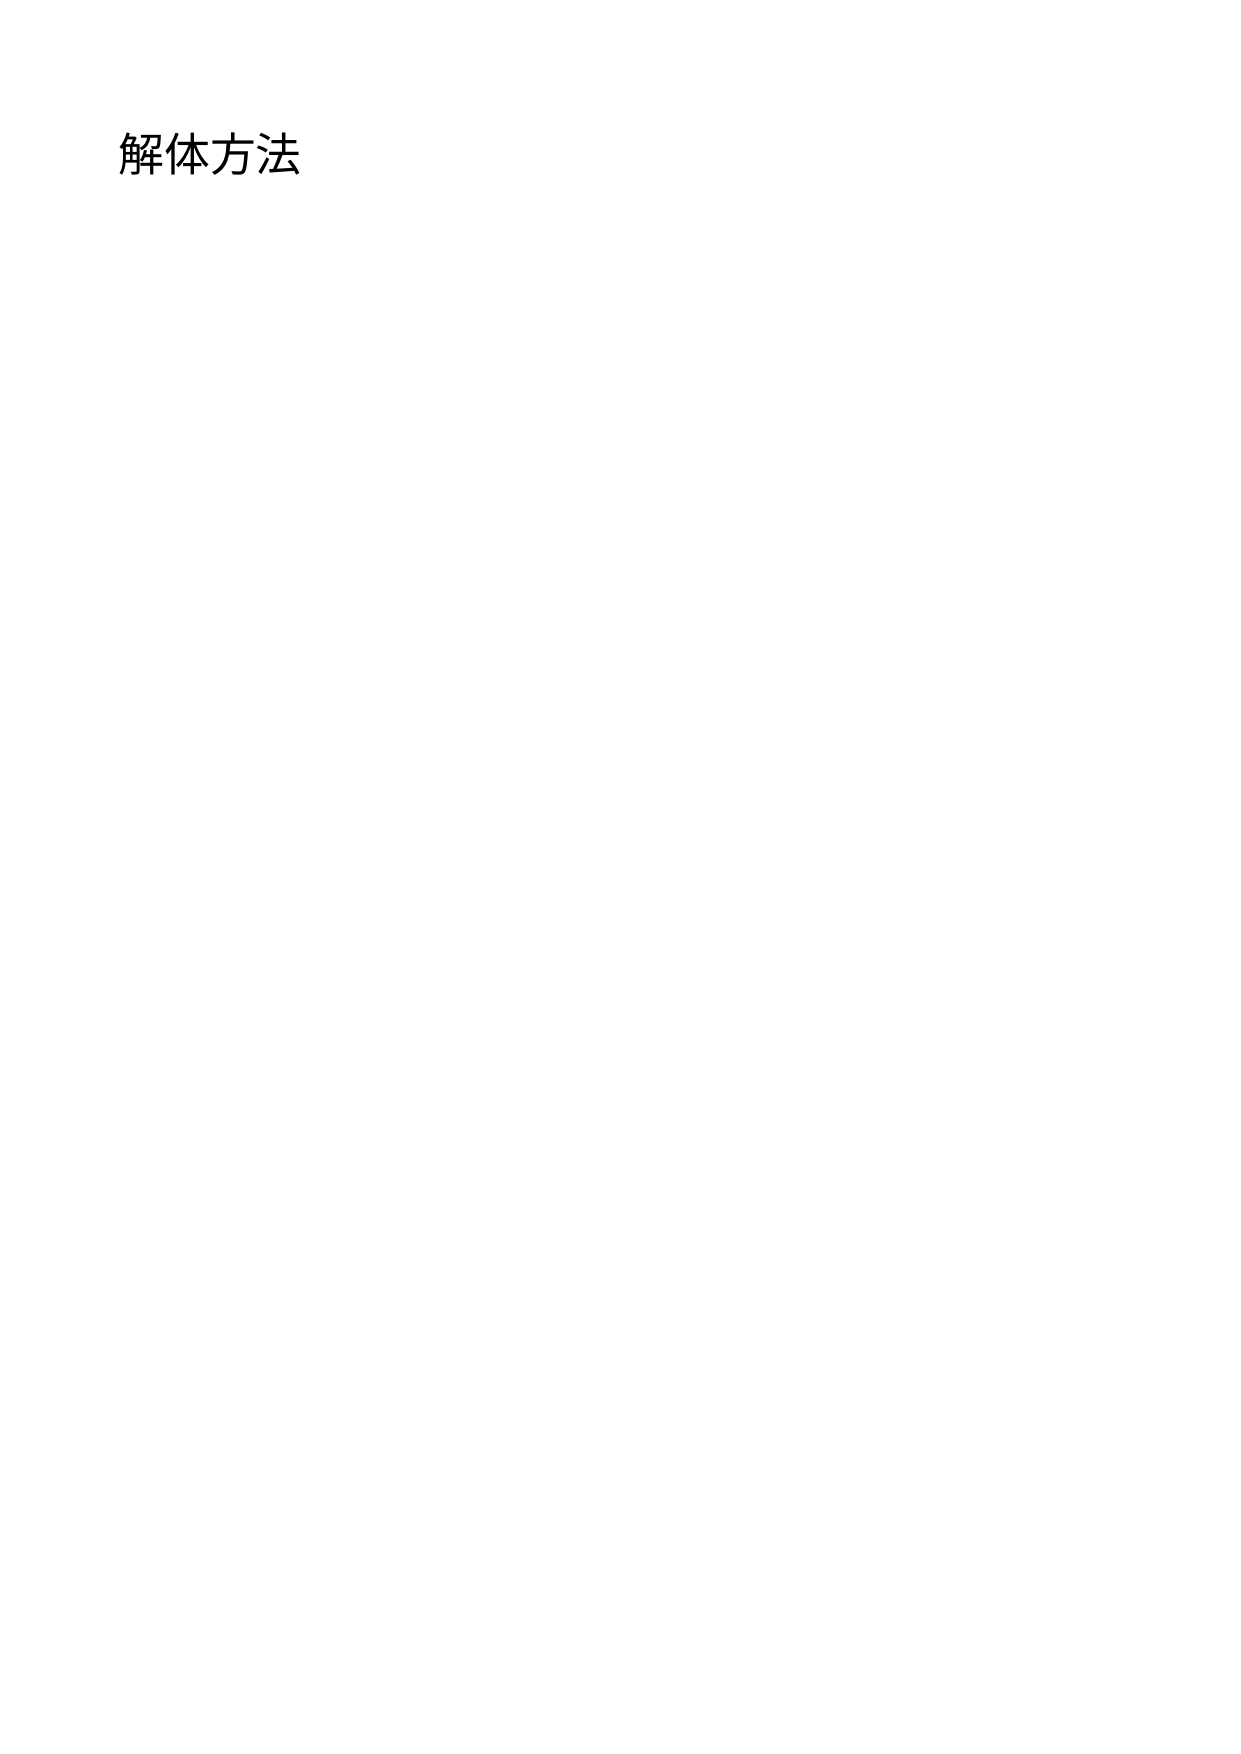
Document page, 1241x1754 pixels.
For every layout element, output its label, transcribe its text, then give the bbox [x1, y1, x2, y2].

text 解体方法 [118, 118, 1122, 184]
